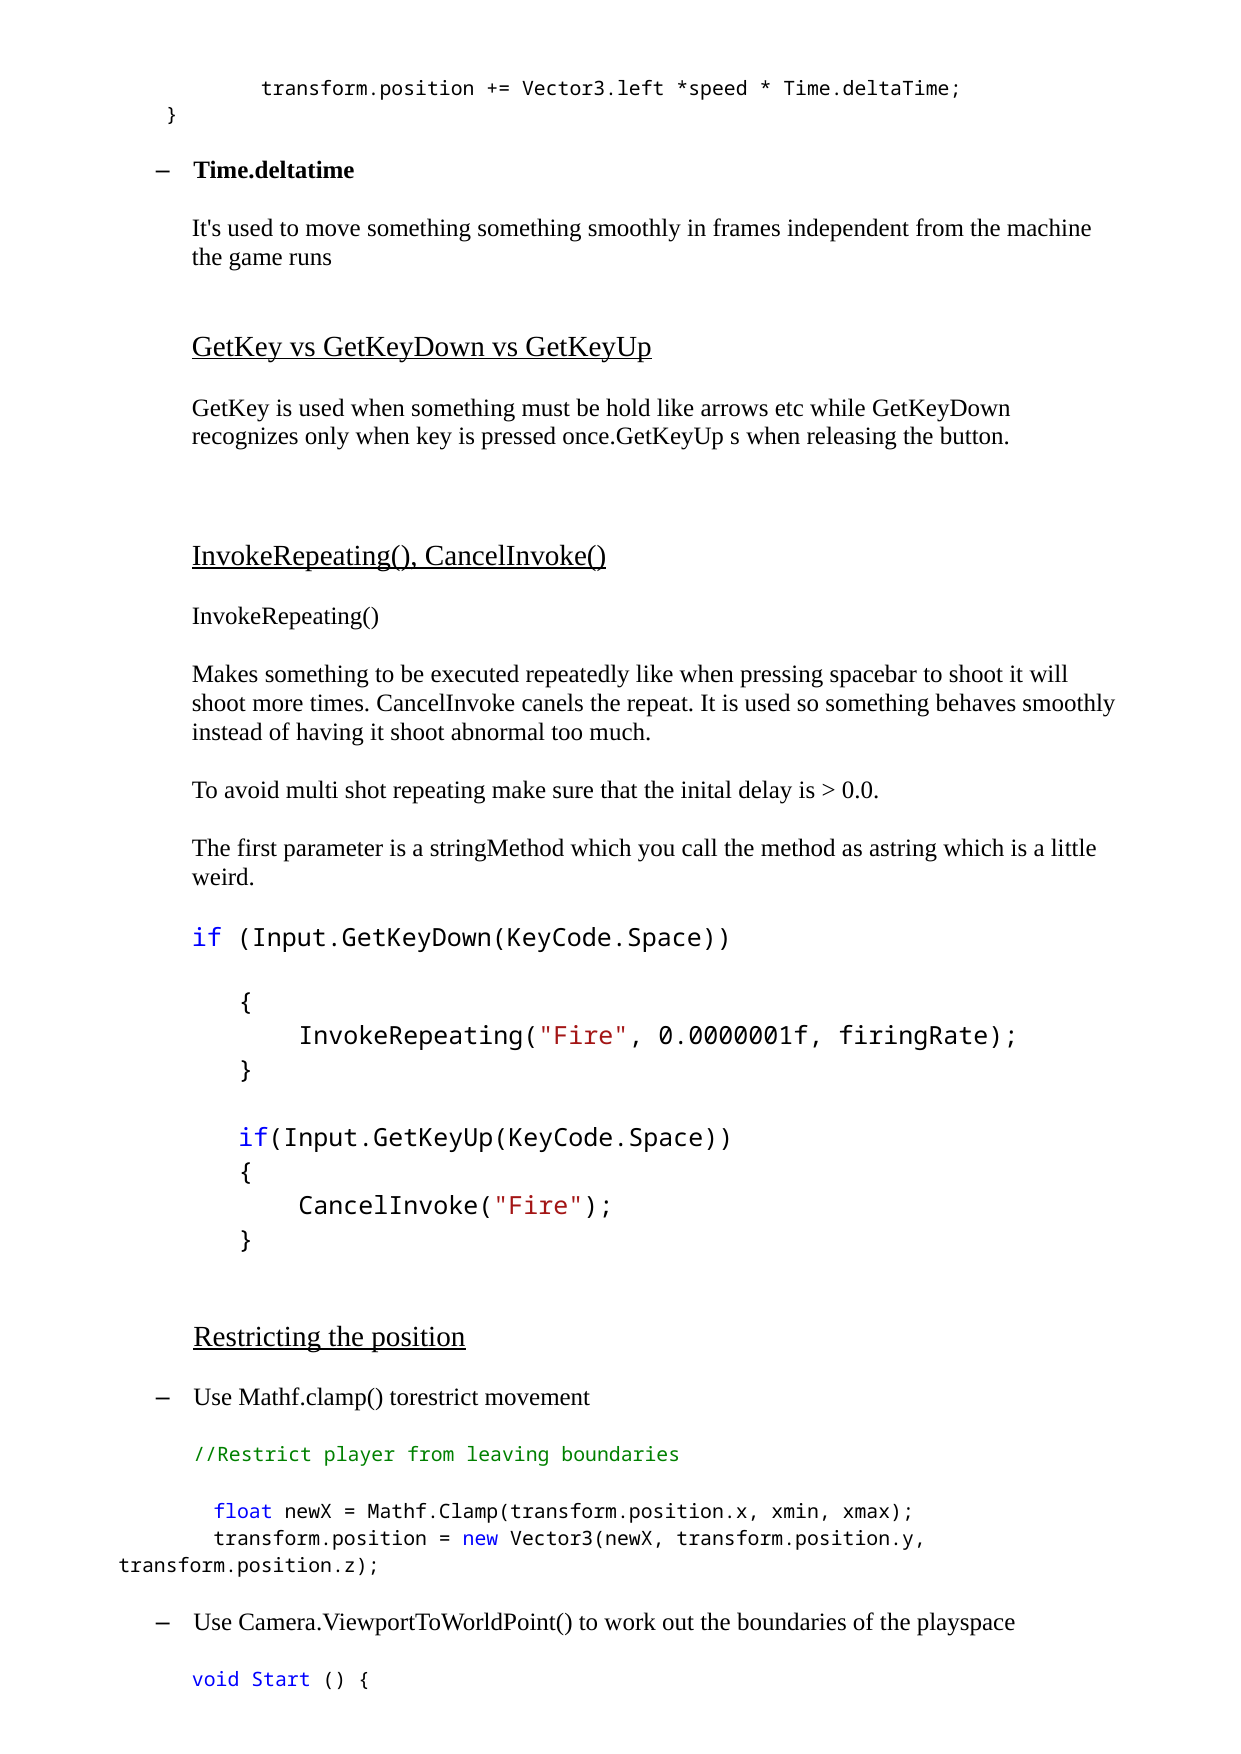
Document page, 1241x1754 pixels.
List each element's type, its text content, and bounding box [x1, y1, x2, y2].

text float newX = Mathf.Clamp(transform.position.x, xmin, xmax); [118, 1497, 1122, 1524]
text transform.position += Vector3.left *speed * Time.deltaTime; [118, 74, 1122, 101]
list Restricting the position [156, 1319, 1122, 1353]
text { [118, 984, 1122, 1018]
text GetKey is used when something must be hold like arrows etc while GetKeyDown recognizes only when key is pressed once.GetKeyUp s when releasing the button. [118, 393, 1122, 450]
list Use Mathf.clamp() torestrict movement [156, 1382, 1122, 1411]
text It's used to move something something smoothly in frames independent from the machine the game runs [118, 213, 1122, 270]
text To avoid multi shot repeating make sure that the inital delay is > 0.0. [118, 775, 1122, 804]
text The first parameter is a stringMethod which you call the method as astring which is a little weird. [118, 833, 1122, 891]
text CancelInvoke("Fire"); [118, 1188, 1122, 1222]
subtitle Time.deltatime [156, 155, 1122, 183]
text GetKey vs GetKeyDown vs GetKeyUp [118, 329, 1122, 363]
text if (Input.GetKeyDown(KeyCode.Space)) [118, 920, 1122, 954]
text InvokeRepeating("Fire", 0.0000001f, firingRate); [118, 1018, 1122, 1052]
text Makes something to be executed repeatedly like when pressing spacebar to shoot it will shoot more times. CancelInvoke canels the repeat. It is used so something behaves smoothly instead of having it shoot abnormal too much. [118, 659, 1122, 745]
text if(Input.GetKeyUp(KeyCode.Space)) [118, 1120, 1122, 1154]
text InvokeRepeating() [118, 601, 1122, 630]
text InvokeRepeating(), CancelInvoke() [118, 538, 1122, 571]
text { [118, 1154, 1122, 1188]
list //Restrict player from leaving boundaries [156, 1440, 1122, 1467]
text } [118, 101, 1122, 128]
text } [118, 1052, 1122, 1086]
text } [118, 1222, 1122, 1256]
text transform.position = new Vector3(newX, transform.position.y, transform.position.z); [118, 1524, 1122, 1578]
list Use Camera.ViewportToWorldPoint() to work out the boundaries of the playspace [156, 1607, 1122, 1635]
text void Start () { [118, 1665, 1122, 1692]
